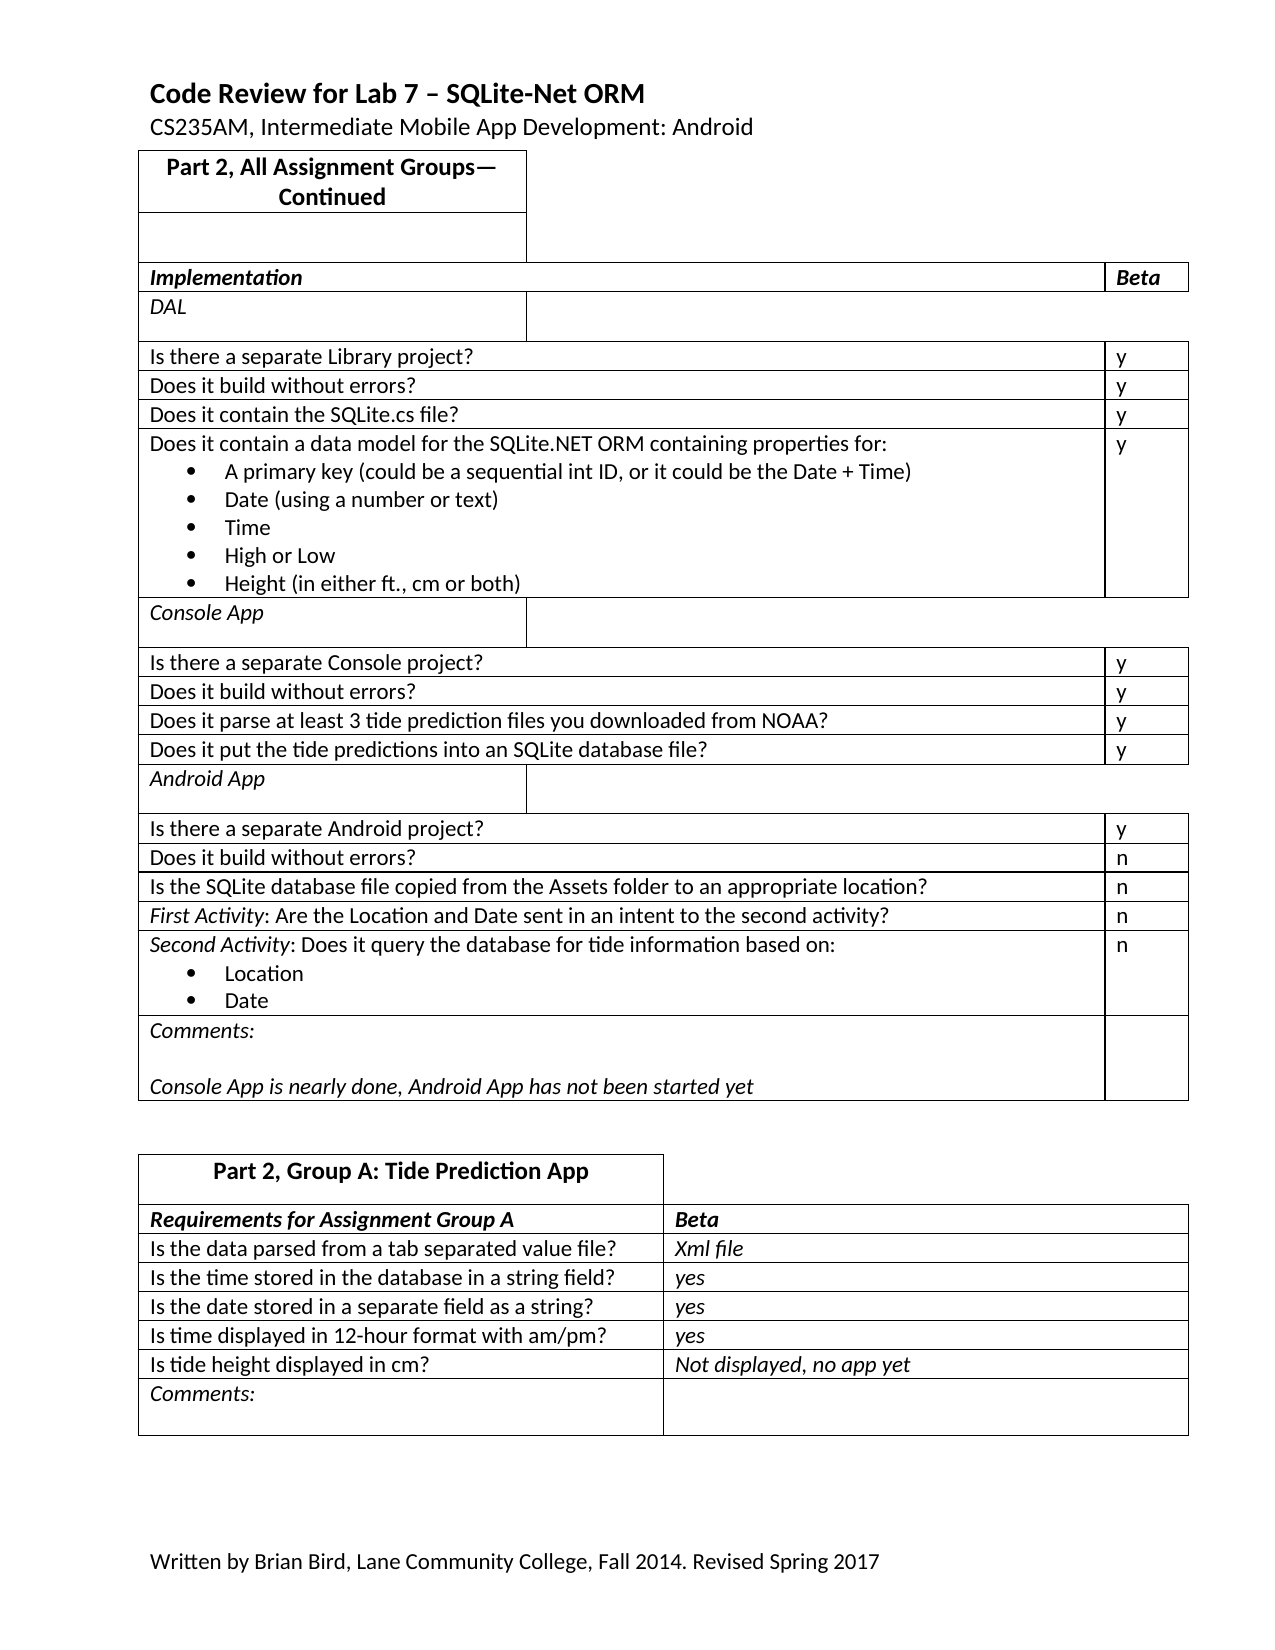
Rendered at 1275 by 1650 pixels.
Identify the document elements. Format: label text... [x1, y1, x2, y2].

table_cell y [1106, 677, 1188, 705]
table_cell Is the data parsed from a tab separated value file? [139, 1234, 663, 1262]
table_cell y [1106, 342, 1188, 370]
table_cell Console App [139, 598, 526, 647]
table_cell n [1106, 902, 1188, 929]
table_cell y [1106, 706, 1188, 734]
table_cell Not displayed, no app yet [664, 1350, 1188, 1378]
table_cell Does it put the tide predictions into an SQLite database file? [139, 735, 1104, 763]
table_cell Is there a separate Android project? [139, 814, 1104, 842]
table_cell Requirements for Assignment Group A [139, 1205, 663, 1233]
table_cell y [1106, 371, 1188, 399]
table_cell [1106, 1016, 1188, 1100]
table_cell yes [664, 1292, 1188, 1320]
table_cell [664, 1379, 1188, 1435]
table_cell Beta [664, 1205, 1188, 1233]
table_cell Xml file [664, 1234, 1188, 1262]
table_cell y [1106, 814, 1188, 842]
table_cell First Activity: Are the Location and Date sent in an intent to the second activity? [139, 902, 1104, 929]
table_header Part 2, All Assignment Groups—Continued [139, 151, 526, 212]
table_cell Does it contain the SQLite.cs file? [139, 400, 1104, 428]
table_cell n [1106, 844, 1188, 871]
table_cell Does it parse at least 3 tide prediction files you downloaded from NOAA? [139, 706, 1104, 734]
table_header Part 2, Group A: Tide Prediction App [139, 1155, 663, 1204]
table_cell n [1106, 873, 1188, 901]
table_cell Is the SQLite database file copied from the Assets folder to an appropriate location? [139, 873, 1104, 901]
table_cell yes [664, 1263, 1188, 1291]
table_cell Comments: [139, 1379, 663, 1435]
table_cell Does it contain a data model for the SQLite.NET ORM containing properties for: A primary key (could be a sequential int ID, or it could be the Date + Time) Date (using a number or text) Time High or Low Height (in either ft., cm or both) [139, 429, 1104, 597]
table_cell y [1106, 648, 1188, 676]
table_cell Implementation [139, 263, 1104, 291]
table_cell Does it build without errors? [139, 844, 1104, 871]
table_cell Android App [139, 765, 526, 813]
table_cell Is time displayed in 12-hour format with am/pm? [139, 1321, 663, 1349]
table_cell Does it build without errors? [139, 371, 1104, 399]
table_cell Beta [1106, 263, 1188, 291]
table_cell y [1106, 400, 1188, 428]
table_cell yes [664, 1321, 1188, 1349]
table_cell Is there a separate Console project? [139, 648, 1104, 676]
table_cell Is the time stored in the database in a string field? [139, 1263, 663, 1291]
table_cell Is there a separate Library project? [139, 342, 1104, 370]
table_cell Second Activity: Does it query the database for tide information based on: Location Date [139, 931, 1104, 1015]
table_cell y [1106, 429, 1188, 597]
table_cell Does it build without errors? [139, 677, 1104, 705]
table_cell Is the date stored in a separate field as a string? [139, 1292, 663, 1320]
table_cell Comments: Console App is nearly done, Android App has not been started yet [139, 1016, 1104, 1100]
table_cell n [1106, 931, 1188, 1015]
table_cell DAL [139, 292, 526, 341]
table_cell Is tide height displayed in cm? [139, 1350, 663, 1378]
table_cell y [1106, 735, 1188, 763]
table_cell [139, 213, 526, 262]
